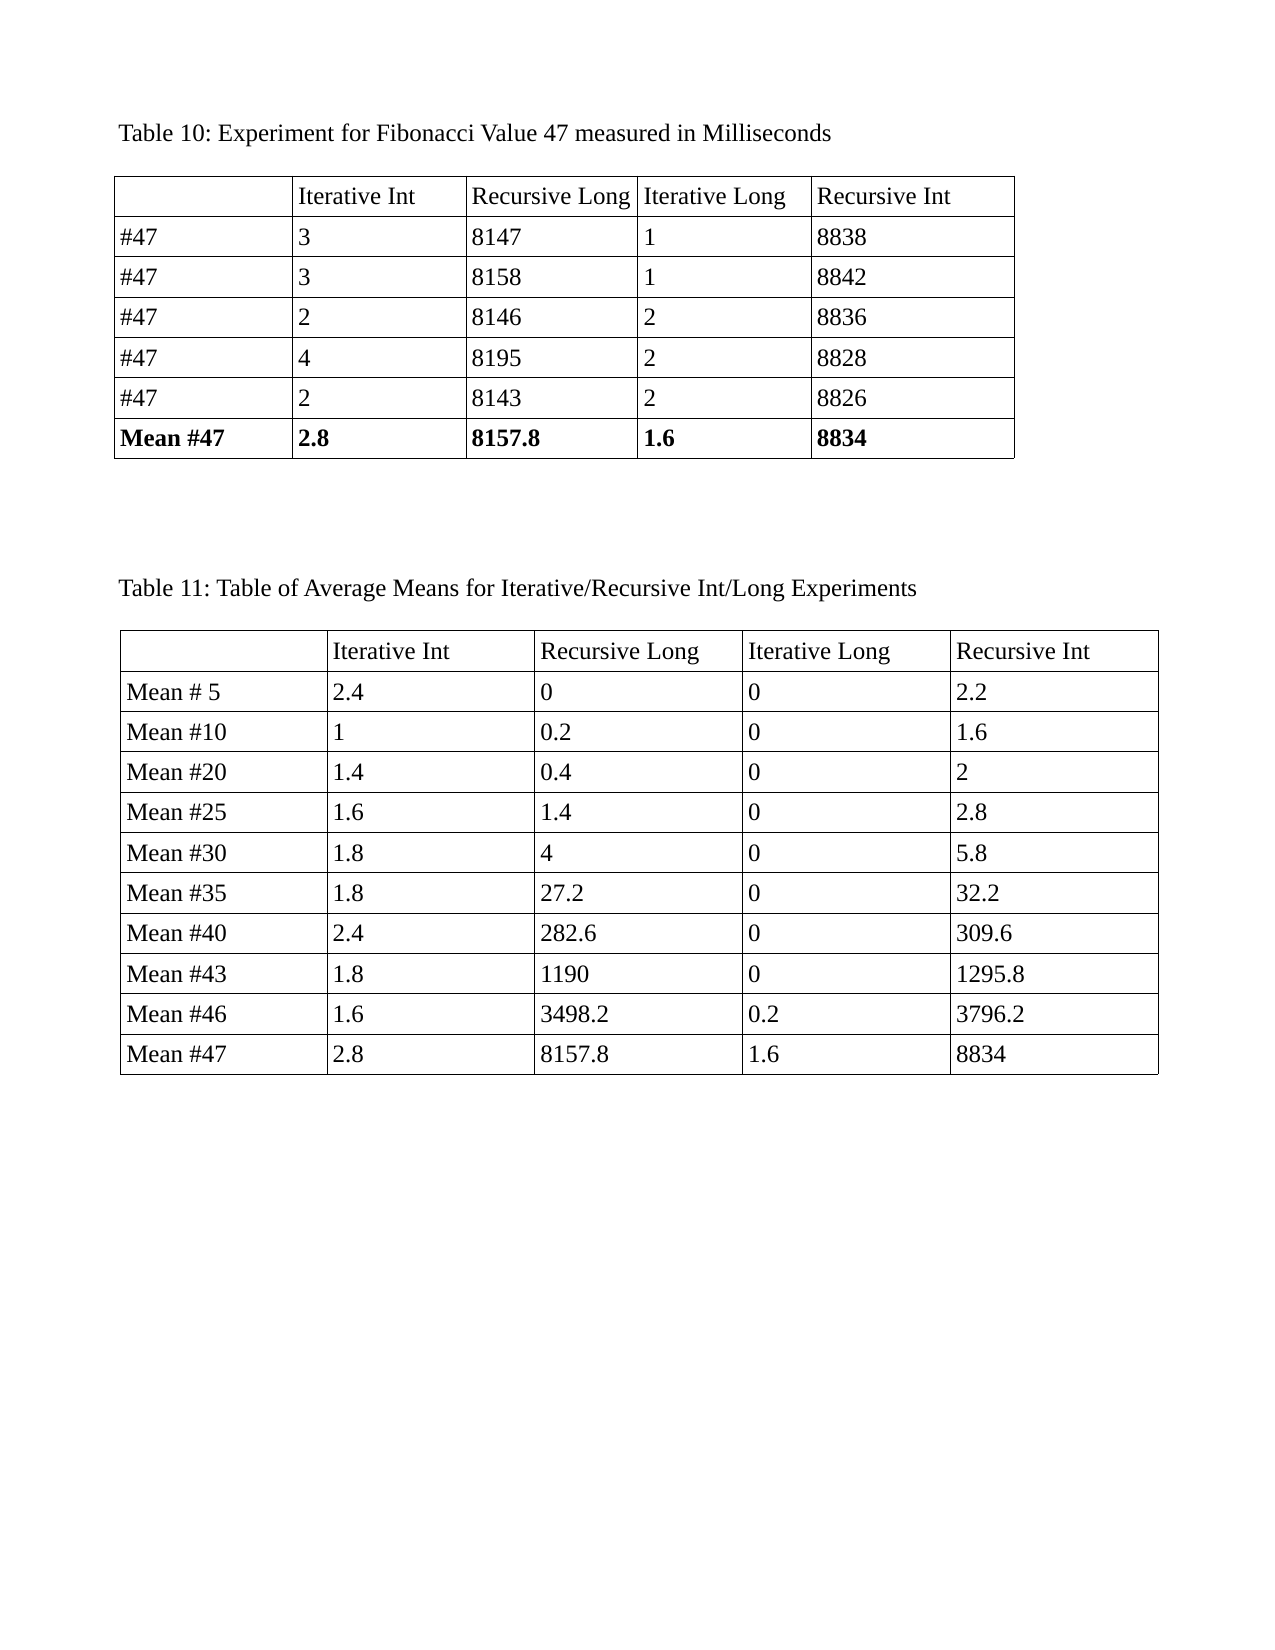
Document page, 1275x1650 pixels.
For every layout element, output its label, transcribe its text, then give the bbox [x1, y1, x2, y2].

table_cell #47 [115, 298, 292, 337]
table_header Iterative Long [638, 177, 811, 216]
table_cell 0 [743, 793, 950, 832]
table_cell Mean #20 [121, 752, 327, 792]
table_cell 0.2 [743, 994, 950, 1033]
table_cell 8147 [467, 217, 637, 256]
text Table 10: Experiment for Fibonacci Value 47 measured in Milliseconds [118, 118, 1157, 147]
text Table 11: Table of Average Means for Iterative/Recursive Int/Long Experiments [118, 573, 1157, 602]
table_cell 2 [293, 298, 466, 337]
table_cell 1 [638, 257, 811, 297]
table_cell 8836 [812, 298, 1014, 337]
table_header Recursive Long [467, 177, 637, 216]
table_cell 2.4 [328, 672, 534, 711]
table_cell 0 [535, 672, 742, 711]
table_cell 3 [293, 257, 466, 297]
table_cell #47 [115, 217, 292, 256]
table_cell 2.4 [328, 914, 534, 953]
table_cell Mean #35 [121, 873, 327, 913]
table_cell 8842 [812, 257, 1014, 297]
table_cell Mean # 5 [121, 672, 327, 711]
table_header [121, 631, 327, 671]
table_cell 1 [638, 217, 811, 256]
table_cell 0 [743, 672, 950, 711]
table_cell 0.4 [535, 752, 742, 792]
table_cell 8834 [951, 1035, 1158, 1074]
table_cell 2.8 [293, 419, 466, 458]
table_cell 0 [743, 873, 950, 913]
table_cell 282.6 [535, 914, 742, 953]
table_cell 4 [293, 338, 466, 377]
table_cell Mean #40 [121, 914, 327, 953]
table_cell 8158 [467, 257, 637, 297]
table_cell 1 [328, 712, 534, 751]
table_cell 8157.8 [535, 1035, 742, 1074]
table_cell 27.2 [535, 873, 742, 913]
table_cell Mean #10 [121, 712, 327, 751]
table_cell 8838 [812, 217, 1014, 256]
table_cell 0.2 [535, 712, 742, 751]
table_cell 309.6 [951, 914, 1158, 953]
table_cell Mean #46 [121, 994, 327, 1033]
table_cell 0 [743, 833, 950, 872]
table_cell 8826 [812, 378, 1014, 417]
table_cell 8146 [467, 298, 637, 337]
table_cell 4 [535, 833, 742, 872]
table_cell 2 [293, 378, 466, 417]
table_cell 5.8 [951, 833, 1158, 872]
table_cell 1.6 [951, 712, 1158, 751]
table_cell 0 [743, 914, 950, 953]
table_cell 2 [638, 378, 811, 417]
table_cell 1.8 [328, 833, 534, 872]
table_cell 8157.8 [467, 419, 637, 458]
table_header Iterative Long [743, 631, 950, 671]
table_header [115, 177, 292, 216]
table_cell 1295.8 [951, 954, 1158, 993]
table_cell 3498.2 [535, 994, 742, 1033]
table_cell 8195 [467, 338, 637, 377]
table_cell 1.8 [328, 954, 534, 993]
table_cell Mean #25 [121, 793, 327, 832]
table_header Iterative Int [293, 177, 466, 216]
table_cell 2 [638, 338, 811, 377]
table_cell 1.8 [328, 873, 534, 913]
table_cell Mean #47 [121, 1035, 327, 1074]
table_cell 1.6 [743, 1035, 950, 1074]
table_cell 8143 [467, 378, 637, 417]
table_cell 3 [293, 217, 466, 256]
table_header Recursive Int [951, 631, 1158, 671]
table_cell 8828 [812, 338, 1014, 377]
table_cell 2 [638, 298, 811, 337]
table_cell 32.2 [951, 873, 1158, 913]
table_cell 0 [743, 954, 950, 993]
table_cell #47 [115, 378, 292, 417]
table_cell 1190 [535, 954, 742, 993]
table_cell Mean #43 [121, 954, 327, 993]
table_cell 0 [743, 752, 950, 792]
table_cell 1.4 [328, 752, 534, 792]
table_header Recursive Long [535, 631, 742, 671]
table_header Iterative Int [328, 631, 534, 671]
table_cell #47 [115, 338, 292, 377]
table_cell 2.8 [951, 793, 1158, 832]
table_cell 2.2 [951, 672, 1158, 711]
table_cell 2.8 [328, 1035, 534, 1074]
table_header Recursive Int [812, 177, 1014, 216]
table_cell 0 [743, 712, 950, 751]
table_cell 1.6 [328, 793, 534, 832]
table_cell 1.6 [638, 419, 811, 458]
table_cell Mean #30 [121, 833, 327, 872]
table_cell 3796.2 [951, 994, 1158, 1033]
table_cell 1.6 [328, 994, 534, 1033]
table_cell Mean #47 [115, 419, 292, 458]
table_cell 2 [951, 752, 1158, 792]
table_cell #47 [115, 257, 292, 297]
table_cell 8834 [812, 419, 1014, 458]
table_cell 1.4 [535, 793, 742, 832]
